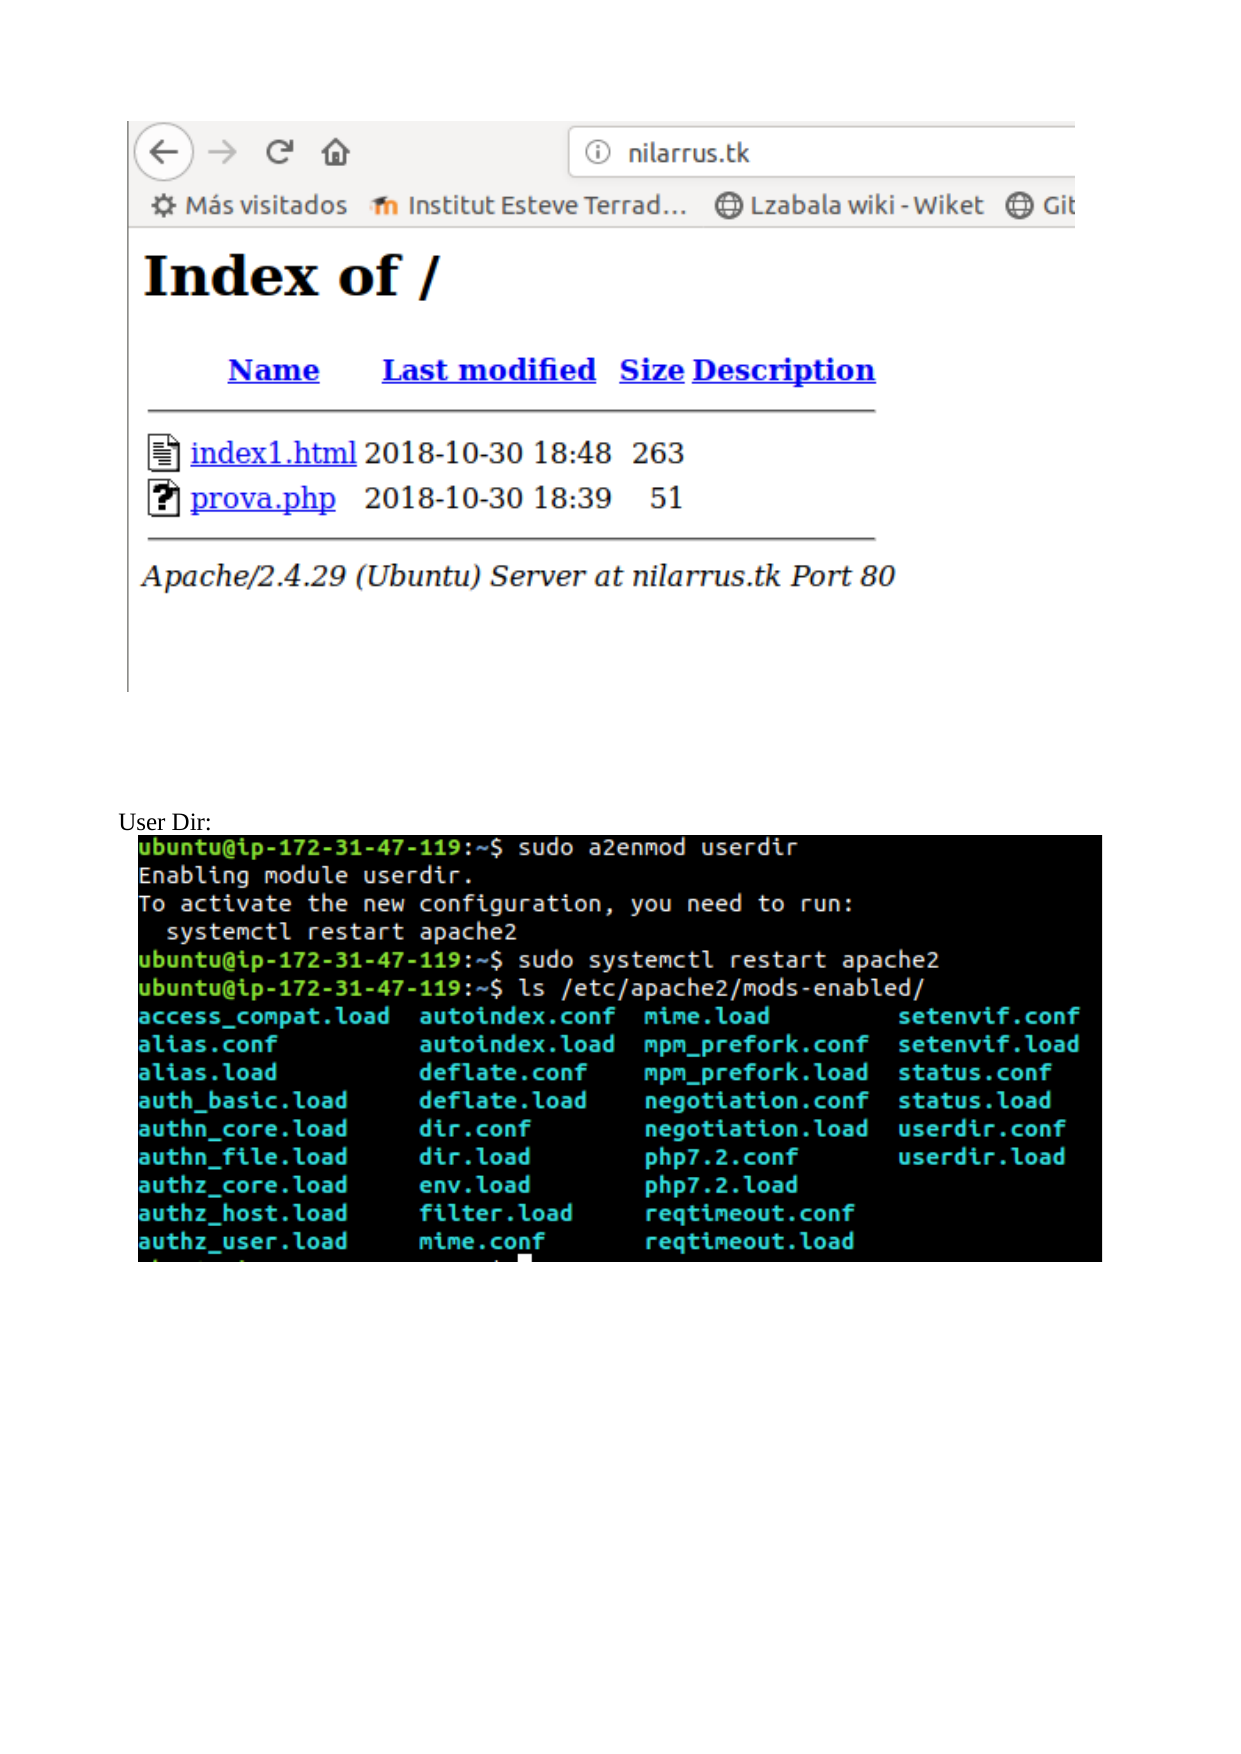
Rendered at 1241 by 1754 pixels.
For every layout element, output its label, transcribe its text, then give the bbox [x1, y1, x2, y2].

picture [127, 121, 1075, 692]
text User Dir: [118, 807, 1122, 836]
picture [138, 835, 1103, 1262]
